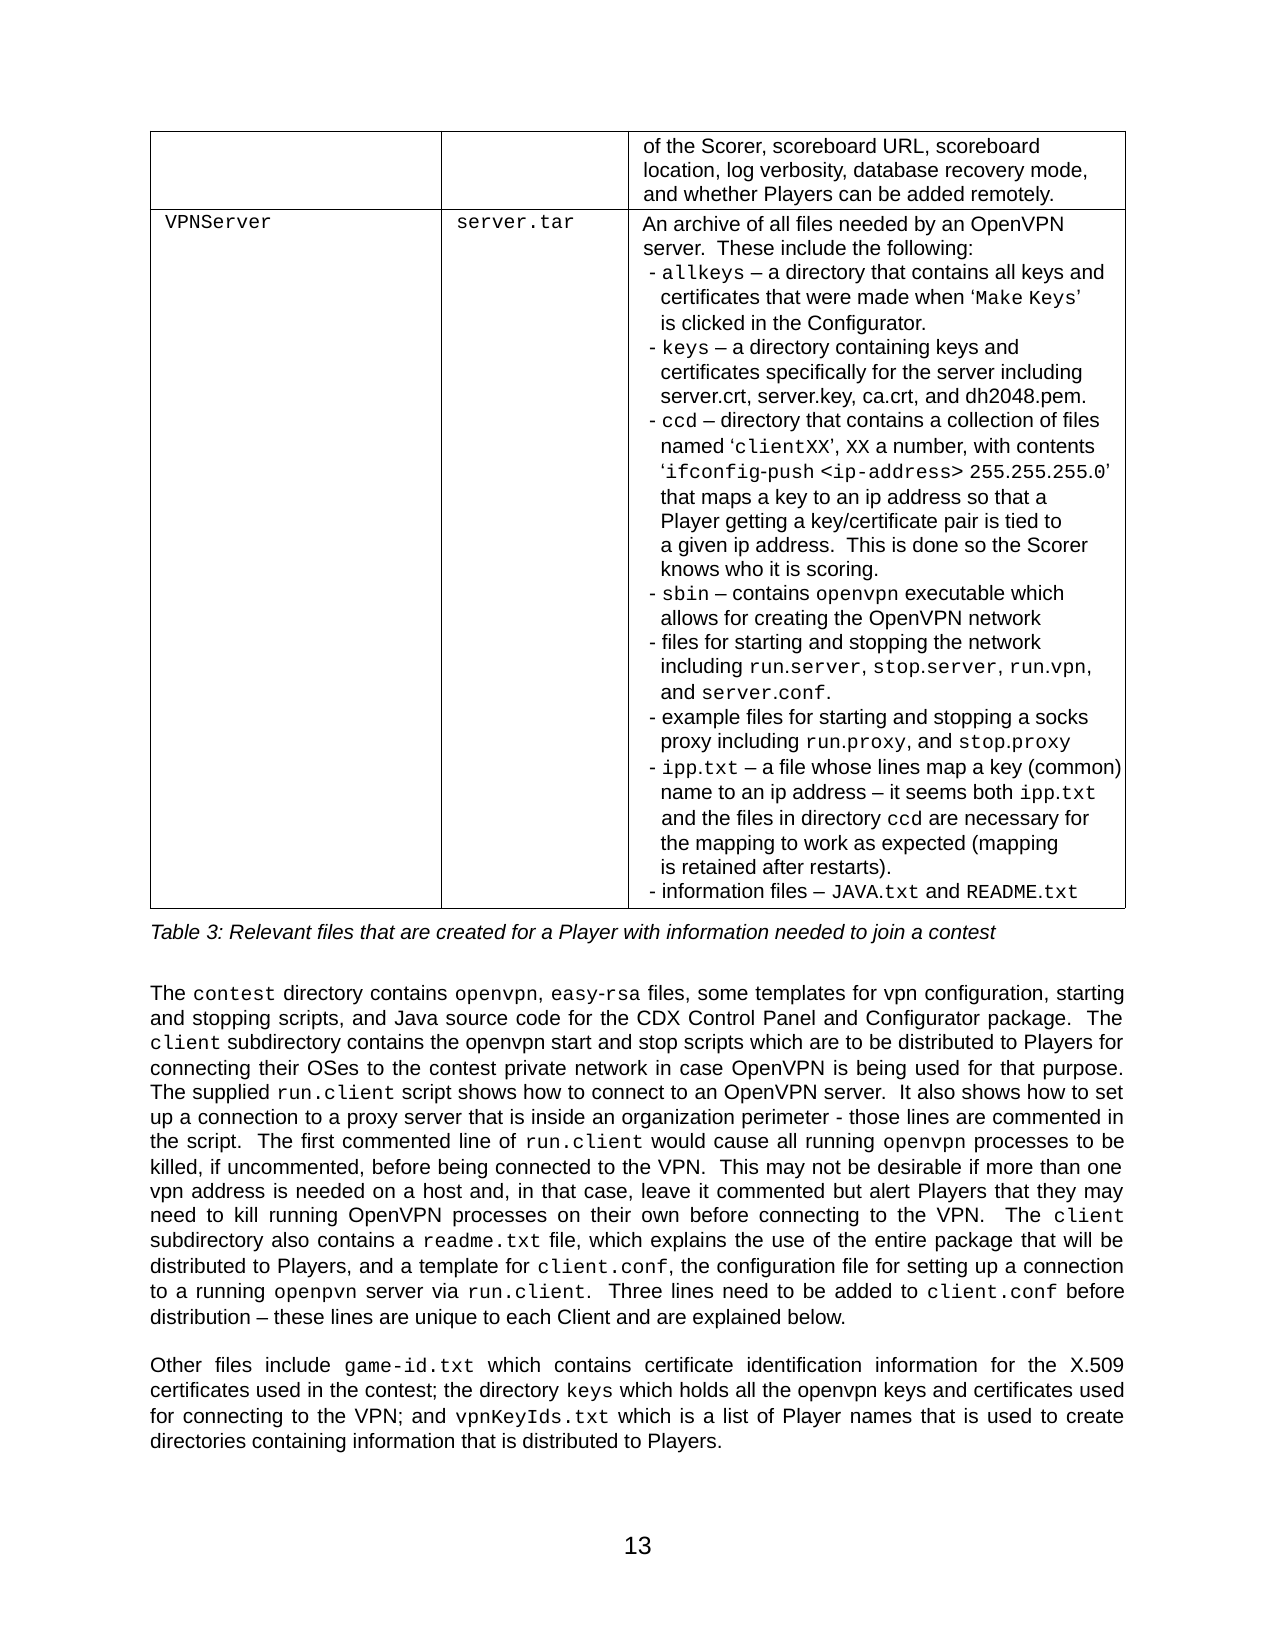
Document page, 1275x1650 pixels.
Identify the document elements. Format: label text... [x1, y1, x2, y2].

table_cell An archive of all files needed by an OpenVPN server. These include the following: - allkeys – a directory that contains all keys and certificates that were made when ‘Make Keys’ is clicked in the Configurator. - keys – a directory containing keys and certificates specifically for the server including server.crt, server.key, ca.crt, and dh2048.pem. - ccd – directory that contains a collection of files named ‘clientXX’, XX a number, with contents ‘ifconfig-push <ip-address> 255.255.255.0’ that maps a key to an ip address so that a Player getting a key/certificate pair is tied to a given ip address. This is done so the Scorer knows who it is scoring. - sbin – contains openvpn executable which allows for creating the OpenVPN network - files for starting and stopping the network including run.server, stop.server, run.vpn, and server.conf. - example files for starting and stopping a socks proxy including run.proxy, and stop.proxy - ipp.txt – a file whose lines map a key (common) name to an ip address – it seems both ipp.txt and the files in directory ccd are necessary for the mapping to work as expected (mapping is retained after restarts). - information files – JAVA.txt and README.txt [629, 210, 1125, 907]
text The contest directory contains openvpn, easy-rsa files, some templates for vpn configuration, starting and stopping scripts, and Java source code for the CDX Control Panel and Configurator package. The client subdirectory contains the openvpn start and stop scripts which are to be distributed to Players for connecting their OSes to the contest private network in case OpenVPN is being used for that purpose. The supplied run.client script shows how to connect to an OpenVPN server. It also shows how to set up a connection to a proxy server that is inside an organization perimeter - those lines are commented in the script. The first commented line of run.client would cause all running openvpn processes to be killed, if uncommented, before being connected to the VPN. This may not be desirable if more than one vpn address is needed on a host and, in that case, leave it commented but alert Players that they may need to kill running OpenVPN processes on their own before connecting to the VPN. The client subdirectory also contains a readme.txt file, which explains the use of the entire package that will be distributed to Players, and a template for client.conf, the configuration file for setting up a connection to a running openpvn server via run.client. Three lines need to be added to client.conf before distribution – these lines are unique to each Client and are explained below. [150, 981, 1125, 1328]
table_cell of the Scorer, scoreboard URL, scoreboard location, log verbosity, database recovery mode, and whether Players can be added remotely. [629, 132, 1125, 209]
text Table 3: Relevant files that are created for a Player with information needed to join a contest [150, 920, 1125, 944]
text Other files include game-id.txt which contains certificate identification information for the X.509 certificates used in the contest; the directory keys which holds all the openvpn keys and certificates used for connecting to the VPN; and vpnKeyIds.txt which is a list of Player names that is used to create directories containing information that is distributed to Players. [150, 1352, 1125, 1453]
table_cell [151, 132, 441, 209]
table_cell server.tar [442, 210, 628, 907]
table_cell VPNServer [151, 210, 441, 907]
table_cell [442, 132, 628, 209]
